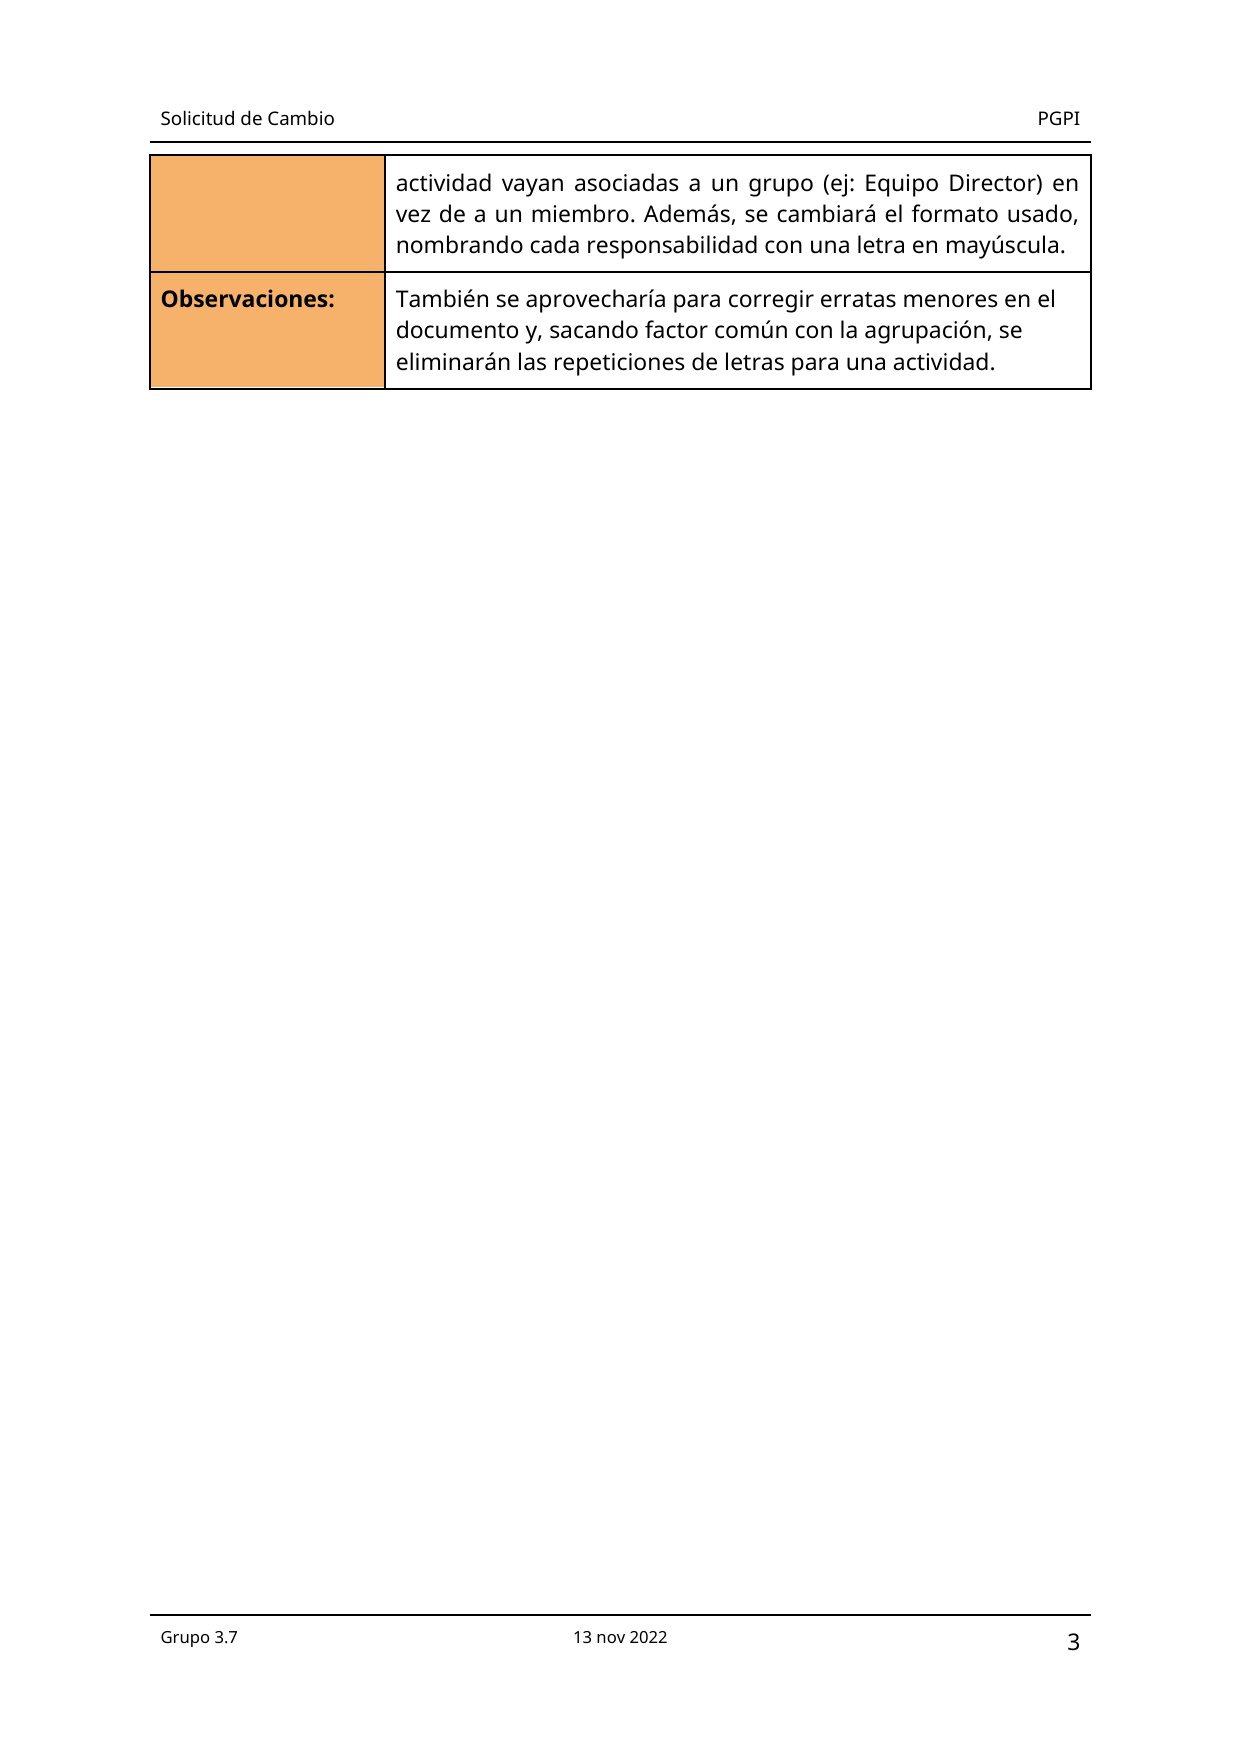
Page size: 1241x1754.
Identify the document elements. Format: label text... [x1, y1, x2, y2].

table_cell actividad vayan asociadas a un grupo (ej: Equipo Director) en vez de a un miembro. Además, se cambiará el formato usado, nombrando cada responsabilidad con una letra en mayúscula. [386, 156, 1090, 271]
table_cell [151, 156, 384, 271]
table_cell Observaciones: [151, 273, 384, 387]
table_cell También se aprovecharía para corregir erratas menores en el documento y, sacando factor común con la agrupación, se eliminarán las repeticiones de letras para una actividad. [386, 273, 1090, 387]
